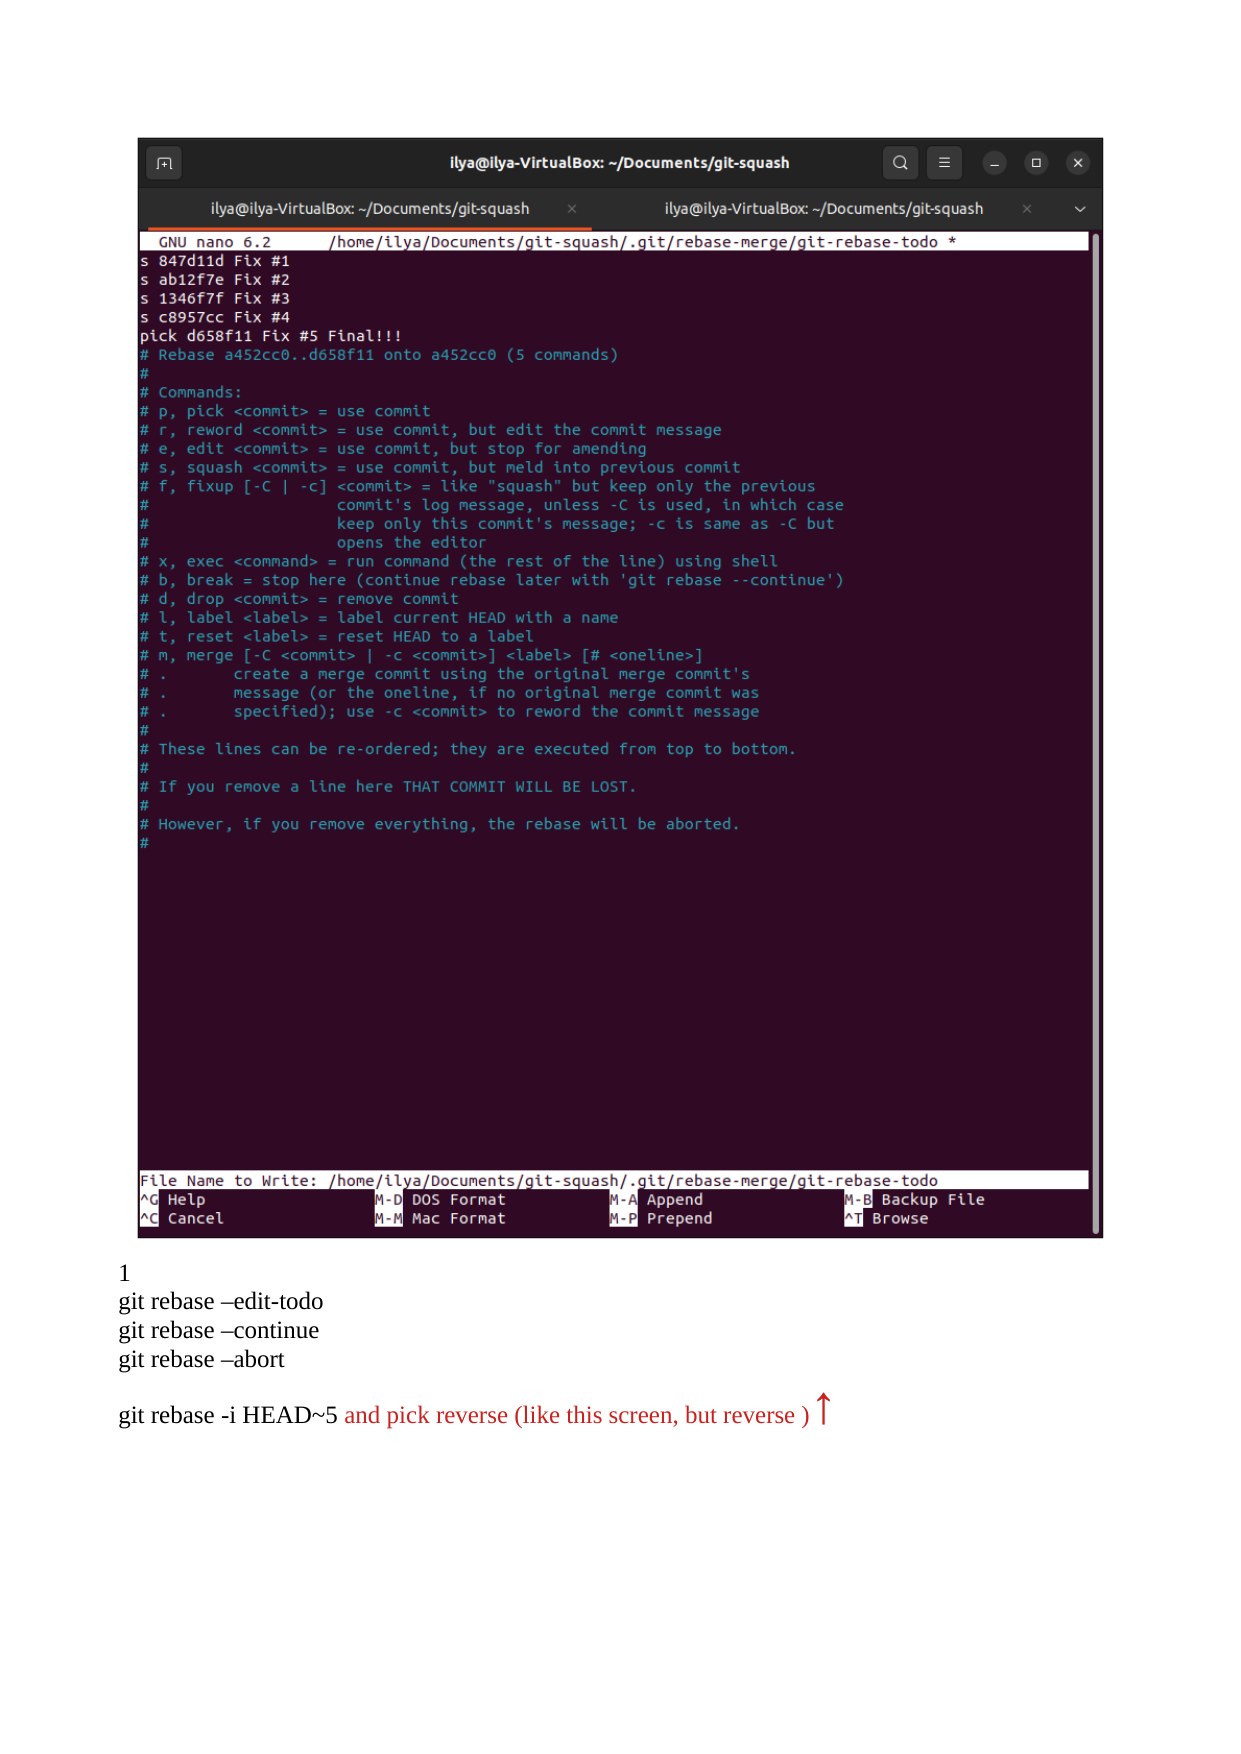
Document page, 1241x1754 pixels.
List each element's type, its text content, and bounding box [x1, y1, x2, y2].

text git rebase –edit-todo [118, 1286, 1122, 1315]
text git rebase –continue [118, 1315, 1122, 1344]
text git rebase –abort [118, 1344, 1122, 1373]
text 1 [118, 1258, 1122, 1286]
text git rebase -i HEAD~5 and pick reverse (like this screen, but reverse )↑ [118, 1373, 1122, 1435]
picture [118, 118, 1123, 1258]
